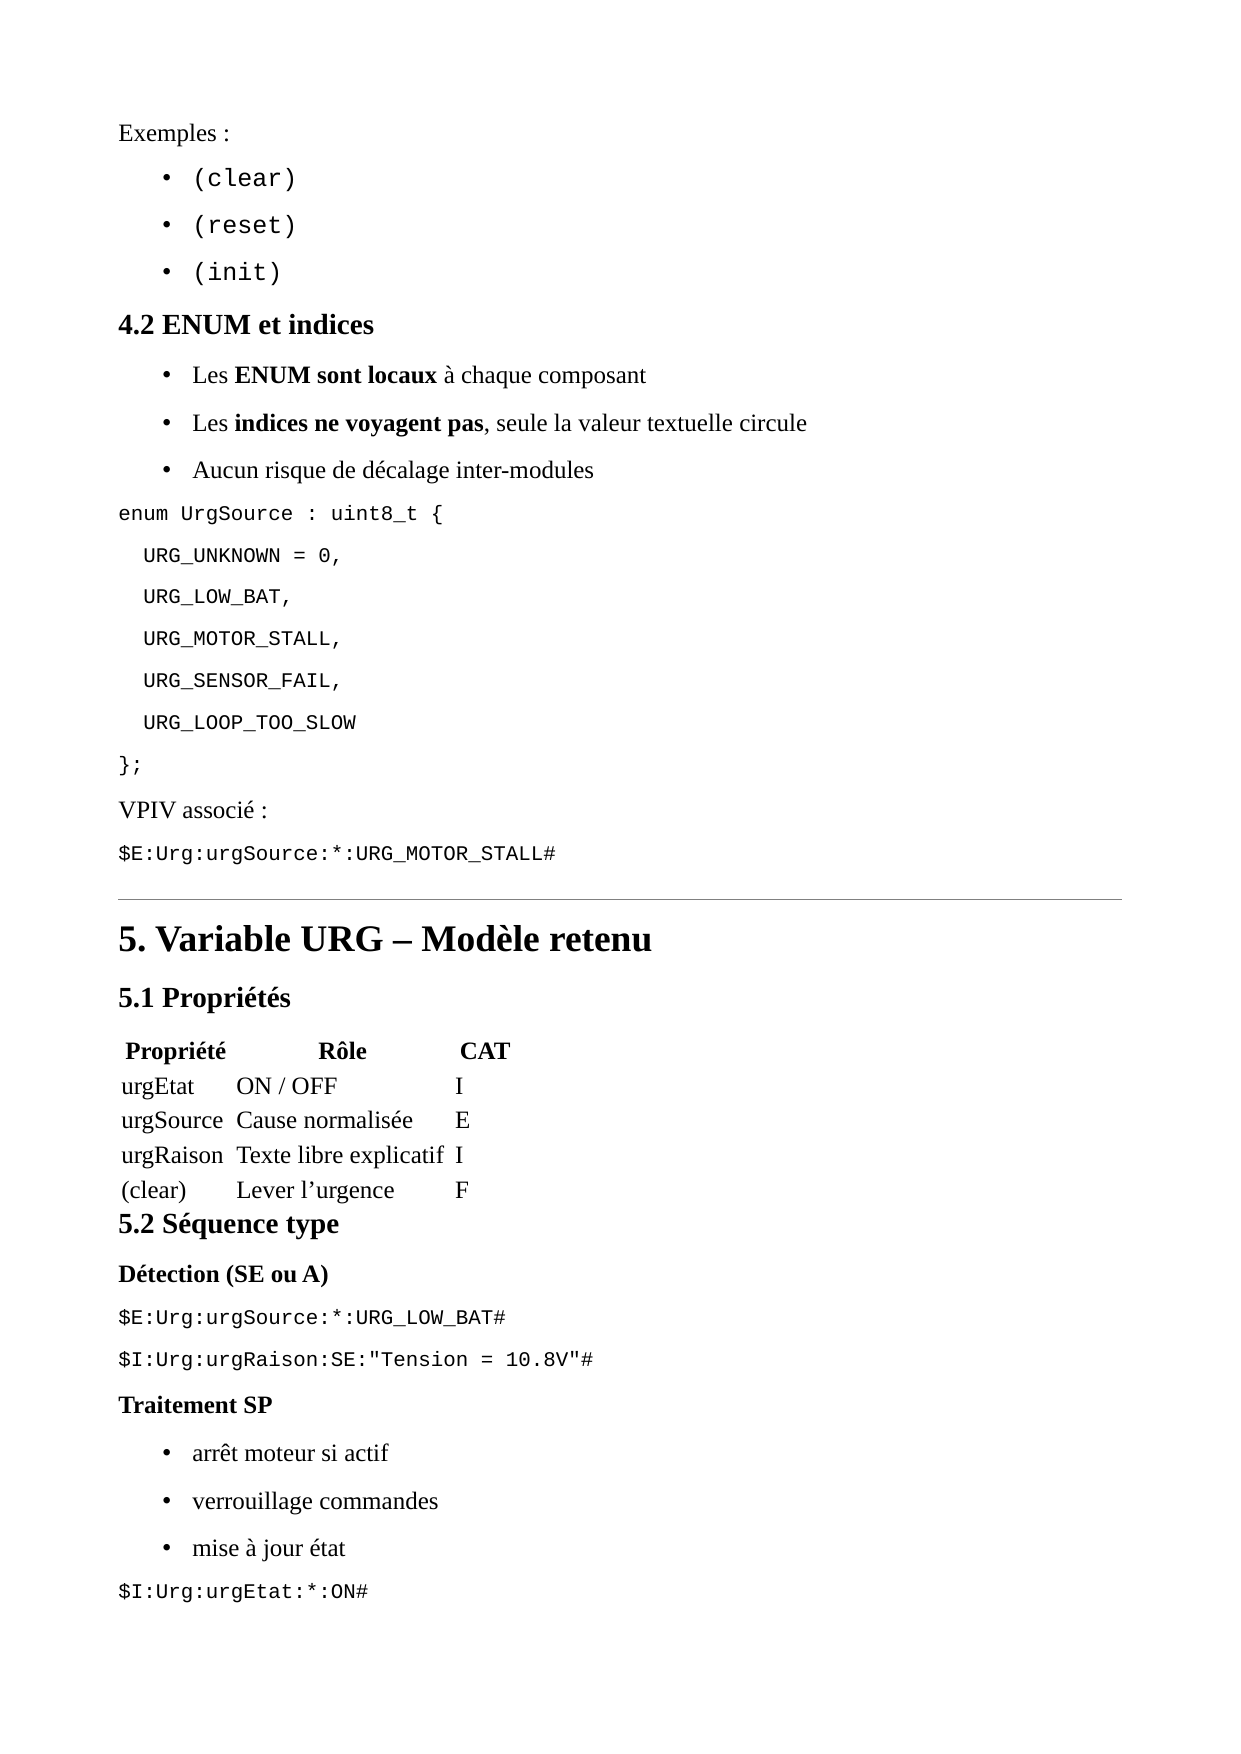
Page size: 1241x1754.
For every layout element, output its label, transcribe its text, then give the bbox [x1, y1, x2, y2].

table_cell urgEtat [118, 1068, 233, 1103]
text URG_UNKNOWN = 0, [118, 545, 1122, 568]
table_cell F [452, 1172, 518, 1206]
text $E:Urg:urgSource:*:URG_MOTOR_STALL# [118, 843, 1122, 867]
list mise à jour état [162, 1533, 1122, 1562]
table_cell I [452, 1068, 518, 1103]
subtitle 5.1 Propriétés [118, 980, 1122, 1014]
list (init) [162, 260, 1122, 288]
text URG_LOW_BAT, [118, 586, 1122, 610]
list Les indices ne voyagent pas, seule la valeur textuelle circule [162, 408, 1122, 436]
table_cell (clear) [118, 1172, 233, 1206]
text Exemples : [118, 118, 1122, 147]
subtitle 5.2 Séquence type [118, 1206, 1122, 1240]
table_cell E [452, 1103, 518, 1137]
table_cell Cause normalisée [233, 1103, 452, 1137]
text enum UrgSource : uint8_t { [118, 503, 1122, 527]
list arrêt moteur si actif [162, 1438, 1122, 1467]
subtitle Traitement SP [118, 1391, 1122, 1419]
table_header CAT [452, 1034, 518, 1068]
text VPIV associé : [118, 795, 1122, 824]
table_cell urgSource [118, 1103, 233, 1137]
text URG_LOOP_TOO_SLOW [118, 712, 1122, 735]
list (reset) [162, 213, 1122, 241]
table_cell Lever l’urgence [233, 1172, 452, 1206]
text URG_MOTOR_STALL, [118, 628, 1122, 652]
table_cell I [452, 1137, 518, 1172]
text }; [118, 753, 1122, 777]
text $I:Urg:urgEtat:*:ON# [118, 1581, 1122, 1605]
list Les ENUM sont locaux à chaque composant [162, 360, 1122, 389]
list (clear) [162, 166, 1122, 194]
subtitle Détection (SE ou A) [118, 1259, 1122, 1288]
subtitle 4.2 ENUM et indices [118, 307, 1122, 341]
subtitle 5. Variable URG – Modèle retenu [118, 916, 1122, 959]
list Aucun risque de décalage inter-modules [162, 455, 1122, 484]
table_cell urgRaison [118, 1137, 233, 1172]
text URG_SENSOR_FAIL, [118, 670, 1122, 694]
table_cell ON / OFF [233, 1068, 452, 1103]
text $I:Urg:urgRaison:SE:"Tension = 10.8V"# [118, 1349, 1122, 1372]
list verrouillage commandes [162, 1486, 1122, 1514]
table_header Propriété [118, 1034, 233, 1068]
table_header Rôle [233, 1034, 452, 1068]
text $E:Urg:urgSource:*:URG_LOW_BAT# [118, 1307, 1122, 1331]
table_cell Texte libre explicatif [233, 1137, 452, 1172]
